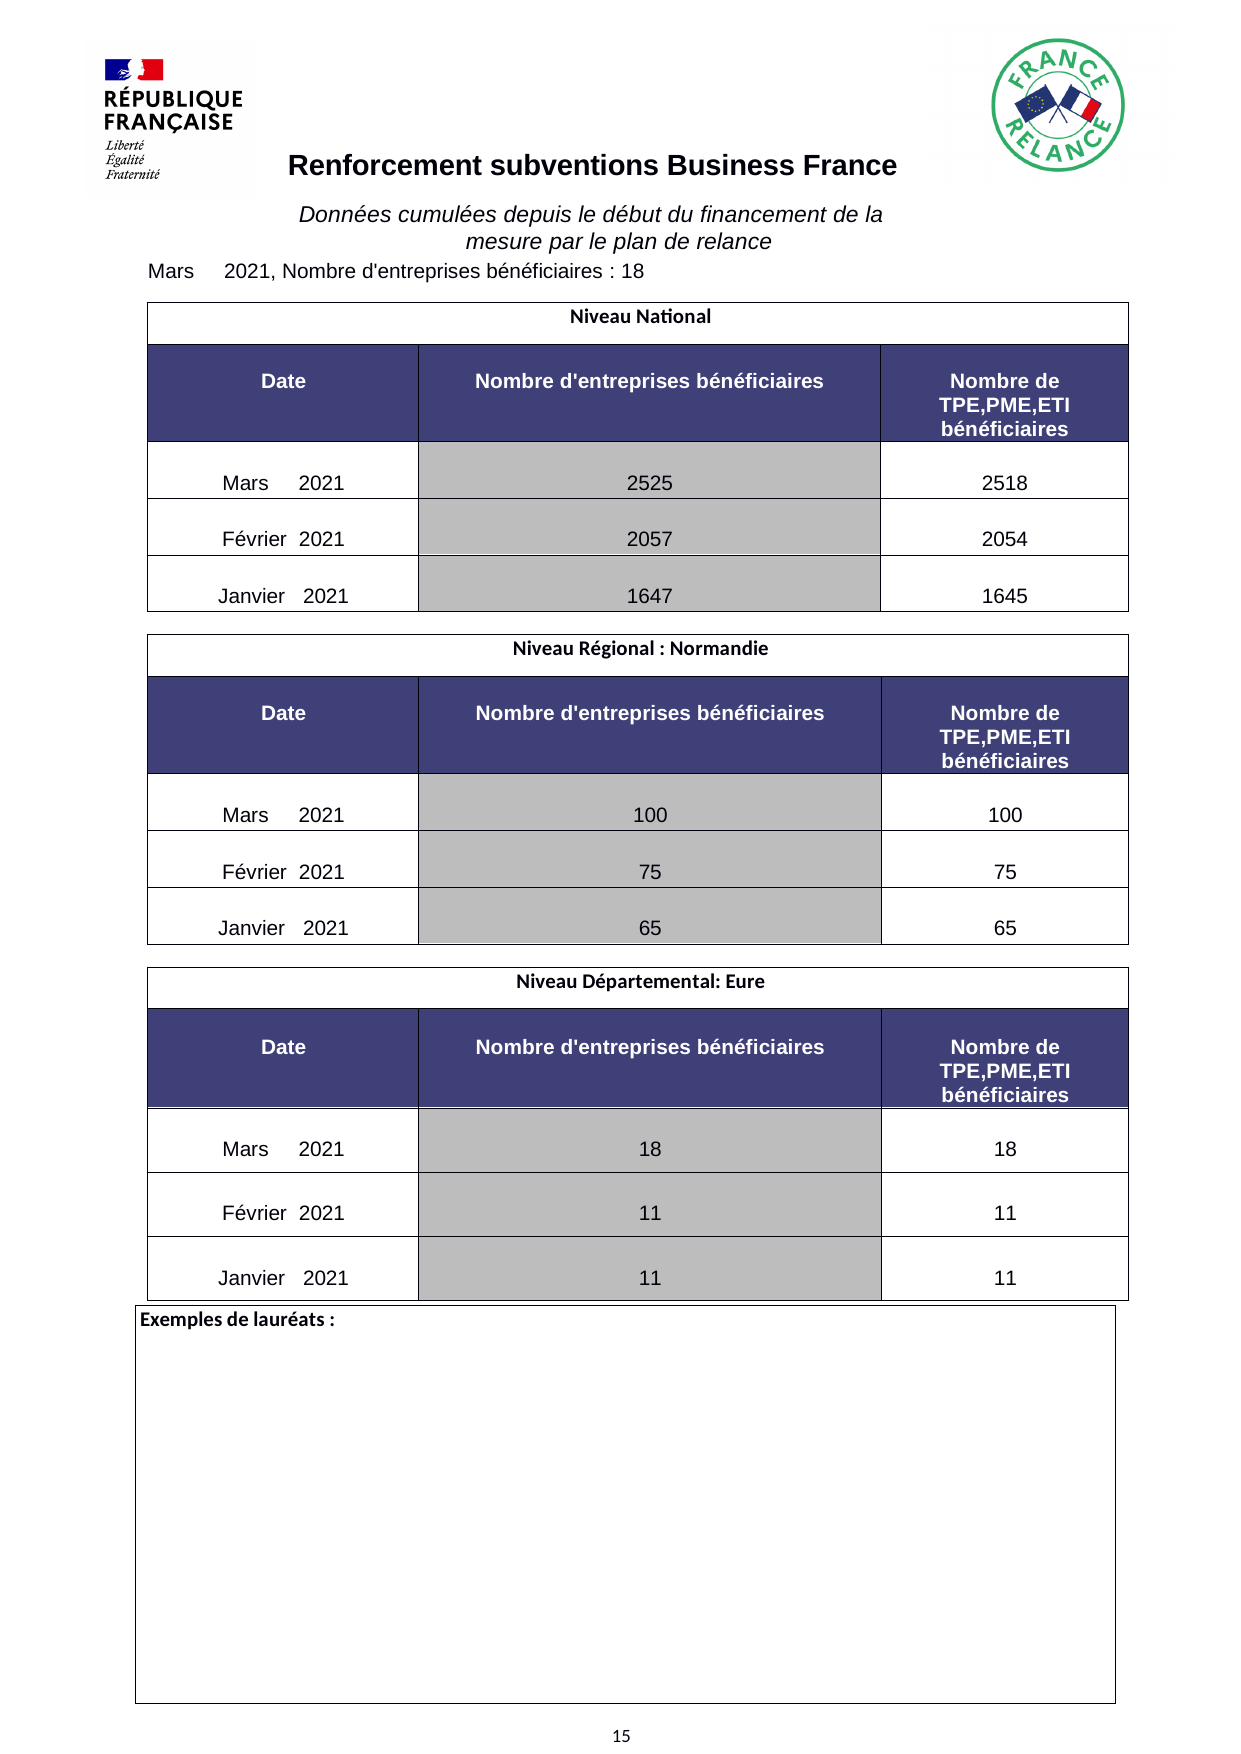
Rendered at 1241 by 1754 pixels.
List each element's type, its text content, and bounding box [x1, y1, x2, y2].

table_header Niveau Départemental: Eure [148, 968, 1128, 1008]
picture [84, 39, 263, 200]
text Exemples de lauréats : [135, 1306, 1115, 1332]
table_header Niveau Régional : Normandie [148, 635, 1128, 676]
table_cell Mars 2021 [148, 774, 418, 830]
table_cell 65 [882, 888, 1128, 943]
table_cell Janvier 2021 [148, 1237, 418, 1300]
table_cell 2518 [881, 442, 1128, 498]
text Renforcement subventions Business France [263, 148, 926, 181]
table_cell Nombre de TPE,PME,ETI bénéficiaires [882, 1009, 1128, 1107]
table_cell 18 [419, 1109, 881, 1172]
table_cell 11 [882, 1237, 1128, 1300]
table_header Niveau National [148, 303, 1128, 344]
table_cell 100 [882, 774, 1128, 830]
table_cell Nombre d'entreprises bénéficiaires [419, 1009, 881, 1107]
table_cell 1645 [881, 556, 1128, 611]
table_cell Mars 2021 [148, 442, 418, 498]
table_cell Date [148, 1009, 418, 1107]
table_cell Janvier 2021 [148, 888, 418, 943]
table_cell Février 2021 [148, 831, 418, 887]
table_cell Janvier 2021 [148, 556, 418, 611]
table_cell 2054 [881, 499, 1128, 554]
table_cell 75 [882, 831, 1128, 887]
table_cell Date [148, 345, 418, 441]
table_cell 100 [419, 774, 881, 830]
table_cell 75 [419, 831, 881, 887]
table_cell Nombre de TPE,PME,ETI bénéficiaires [881, 345, 1128, 441]
text 15 [0, 1724, 1238, 1747]
table_cell Nombre de TPE,PME,ETI bénéficiaires [882, 677, 1128, 773]
table_cell 11 [419, 1237, 881, 1300]
picture [926, 17, 1189, 185]
table_cell Février 2021 [148, 499, 418, 554]
table_cell 11 [882, 1173, 1128, 1236]
table_cell Date [148, 677, 418, 773]
table_cell Nombre d'entreprises bénéficiaires [419, 677, 881, 773]
table_cell Mars 2021 [148, 1109, 418, 1172]
table_cell 2057 [419, 499, 880, 554]
table_cell Nombre d'entreprises bénéficiaires [419, 345, 880, 441]
table_cell Février 2021 [148, 1173, 418, 1236]
text Données cumulées depuis le début du financement de la mesure par le plan de relance [148, 200, 1093, 254]
table_cell 1647 [419, 556, 880, 611]
table_cell 11 [419, 1173, 881, 1236]
table_cell 2525 [419, 442, 880, 498]
table_cell 65 [419, 888, 881, 943]
table_cell 18 [882, 1109, 1128, 1172]
text Mars 2021, Nombre d'entreprises bénéficiaires : 18 [148, 259, 1093, 283]
